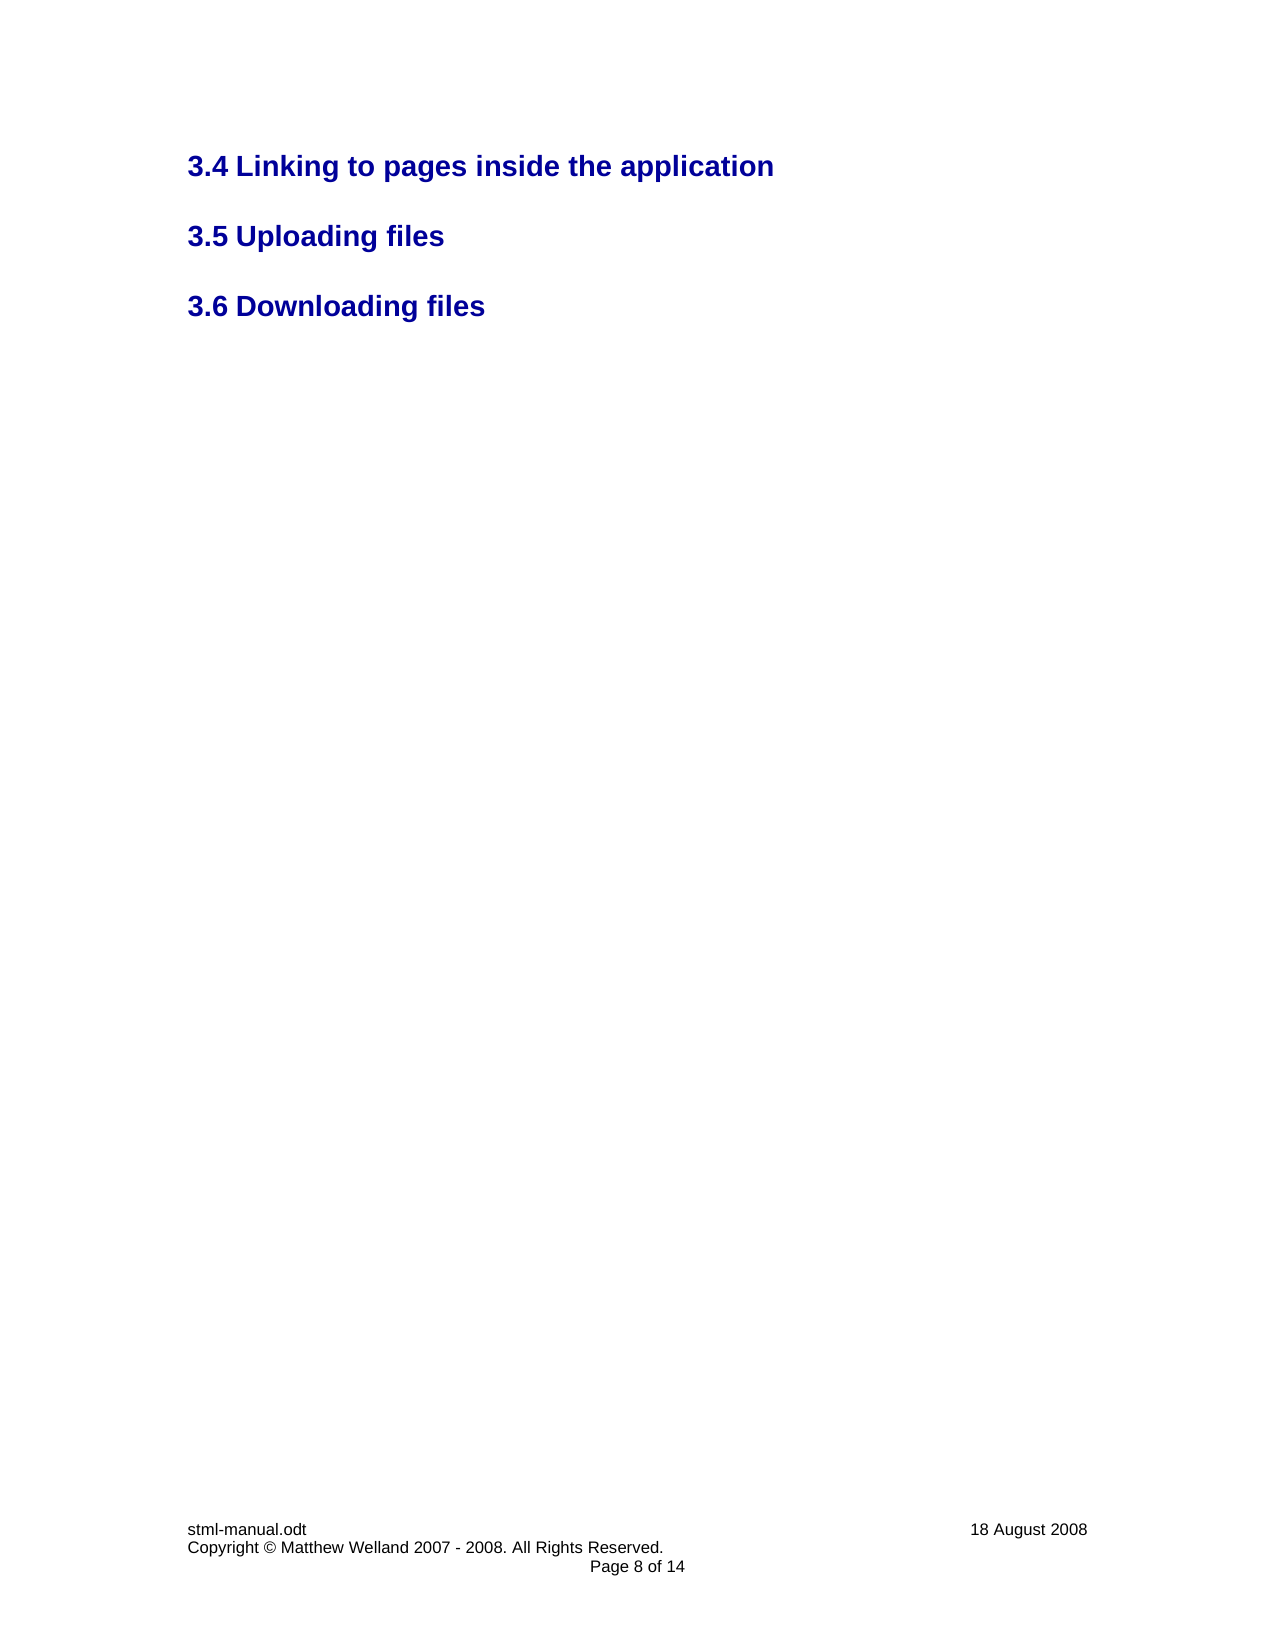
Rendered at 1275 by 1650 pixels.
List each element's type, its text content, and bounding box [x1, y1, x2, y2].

subtitle Downloading files [187, 290, 1088, 323]
subtitle Uploading files [187, 220, 1088, 253]
subtitle Linking to pages inside the application [187, 150, 1088, 183]
